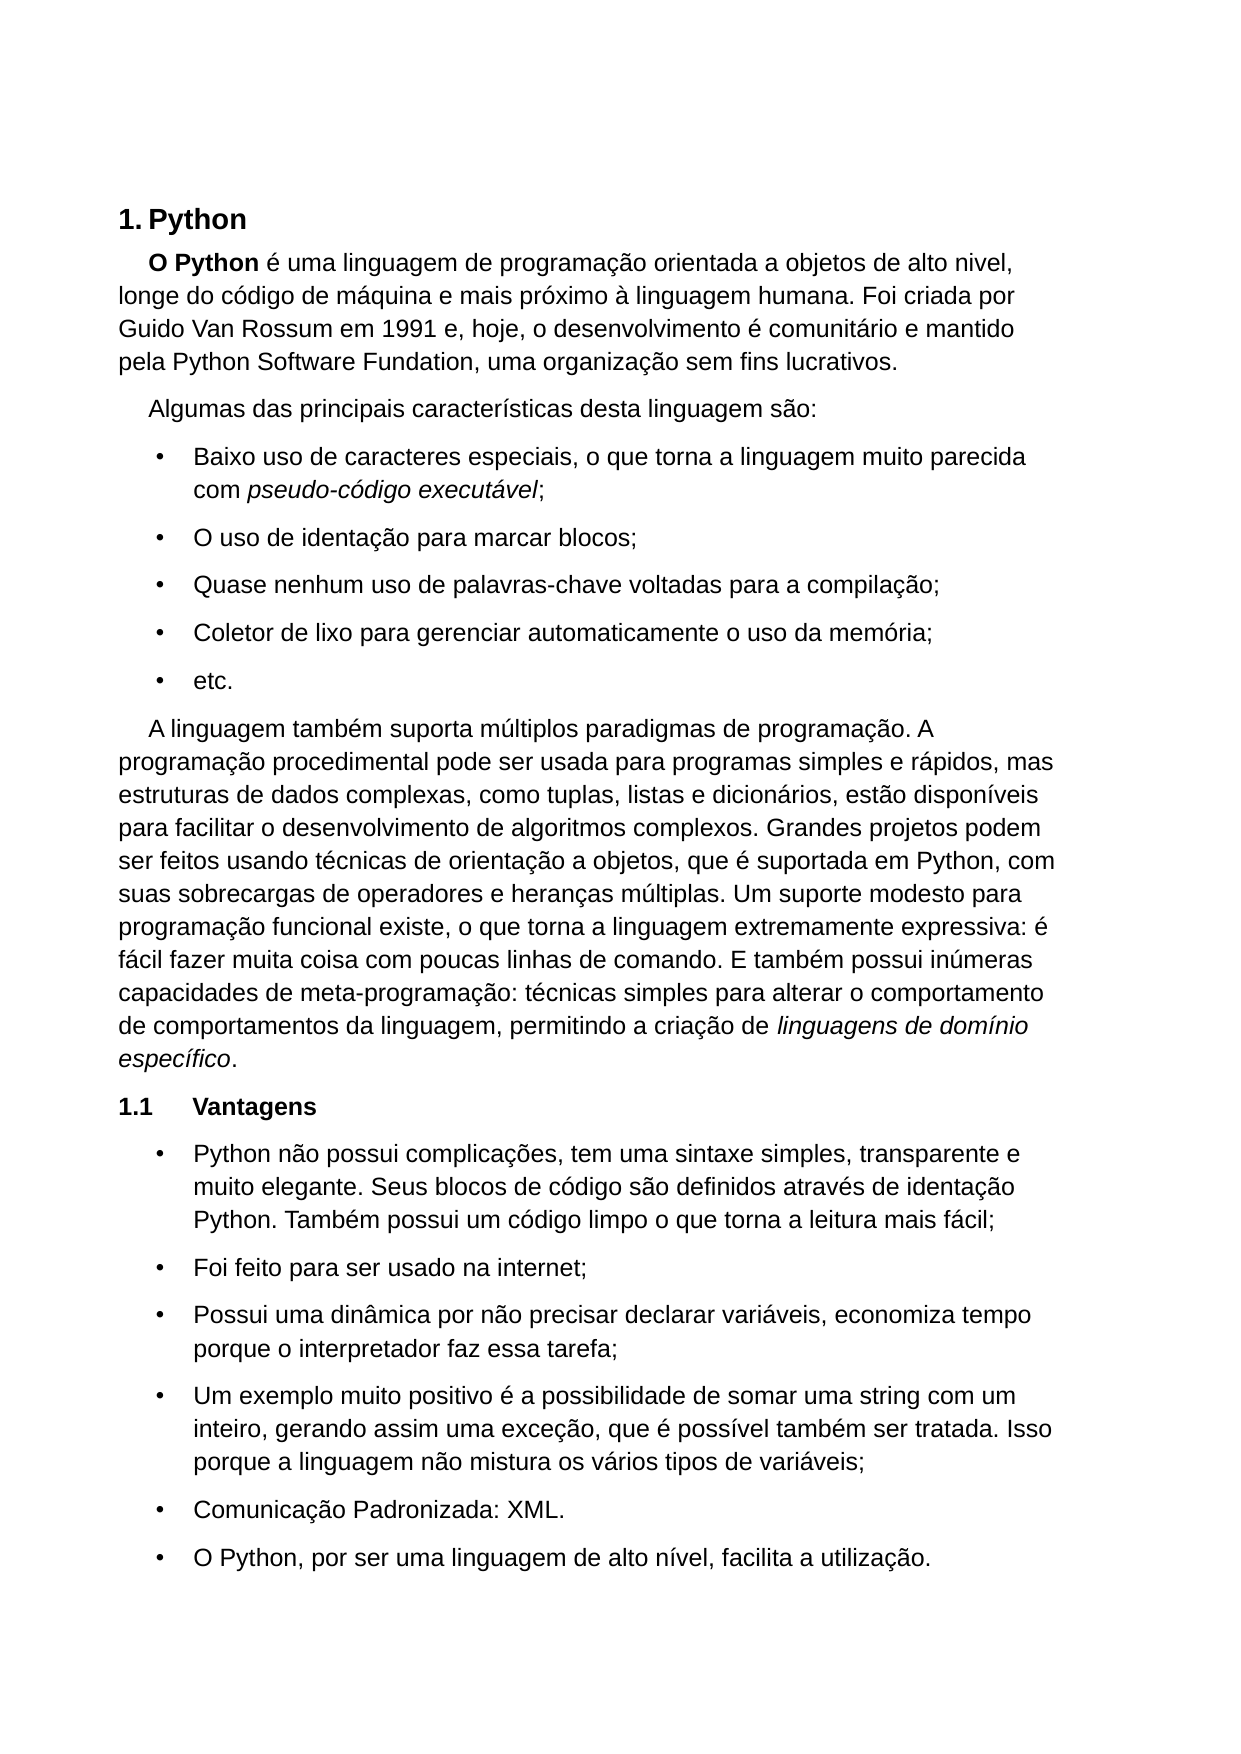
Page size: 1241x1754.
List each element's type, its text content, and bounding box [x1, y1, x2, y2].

list Comunicação Padronizada: XML. [156, 1495, 1063, 1524]
list Coletor de lixo para gerenciar automaticamente o uso da memória; [156, 618, 1063, 647]
list Um exemplo muito positivo é a possibilidade de somar uma string com um inteiro, gerando assim uma exceção, que é possível também ser tratada. Isso porque a linguagem não mistura os vários tipos de variáveis; [156, 1381, 1063, 1476]
list Possui uma dinâmica por não precisar declarar variáveis, economiza tempo porque o interpretador faz essa tarefa; [156, 1301, 1063, 1362]
list Baixo uso de caracteres especiais, o que torna a linguagem muito parecida com pseudo-código executável; [156, 442, 1063, 504]
text O Python é uma linguagem de programação orientada a objetos de alto nivel, longe do código de máquina e mais próximo à linguagem humana. Foi criada por Guido Van Rossum em 1991 e, hoje, o desenvolvimento é comunitário e mantido pela Python Software Fundation, uma organização sem fins lucrativos. [118, 248, 1063, 376]
list Python não possui complicações, tem uma sintaxe simples, transparente e muito elegante. Seus blocos de código são definidos através de identação Python. Também possui um código limpo o que torna a leitura mais fácil; [156, 1139, 1063, 1234]
text 1.1 Vantagens [118, 1091, 1063, 1120]
list O uso de identação para marcar blocos; [156, 523, 1063, 552]
list Quase nenhum uso de palavras-chave voltadas para a compilação; [156, 571, 1063, 599]
list Foi feito para ser usado na internet; [156, 1253, 1063, 1282]
list etc. [156, 666, 1063, 695]
list O Python, por ser uma linguagem de alto nível, facilita a utilização. [156, 1543, 1063, 1572]
subtitle 1. Python [118, 202, 1063, 235]
text A linguagem também suporta múltiplos paradigmas de programação. A programação procedimental pode ser usada para programas simples e rápidos, mas estruturas de dados complexas, como tuplas, listas e dicionários, estão disponíveis para facilitar o desenvolvimento de algoritmos complexos. Grandes projetos podem ser feitos usando técnicas de orientação a objetos, que é suportada em Python, com suas sobrecargas de operadores e heranças múltiplas. Um suporte modesto para programação funcional existe, o que torna a linguagem extremamente expressiva: é fácil fazer muita coisa com poucas linhas de comando. E também possui inúmeras capacidades de meta-programação: técnicas simples para alterar o comportamento de comportamentos da linguagem, permitindo a criação de linguagens de domínio específico. [118, 714, 1063, 1073]
text Algumas das principais características desta linguagem são: [118, 394, 1063, 423]
